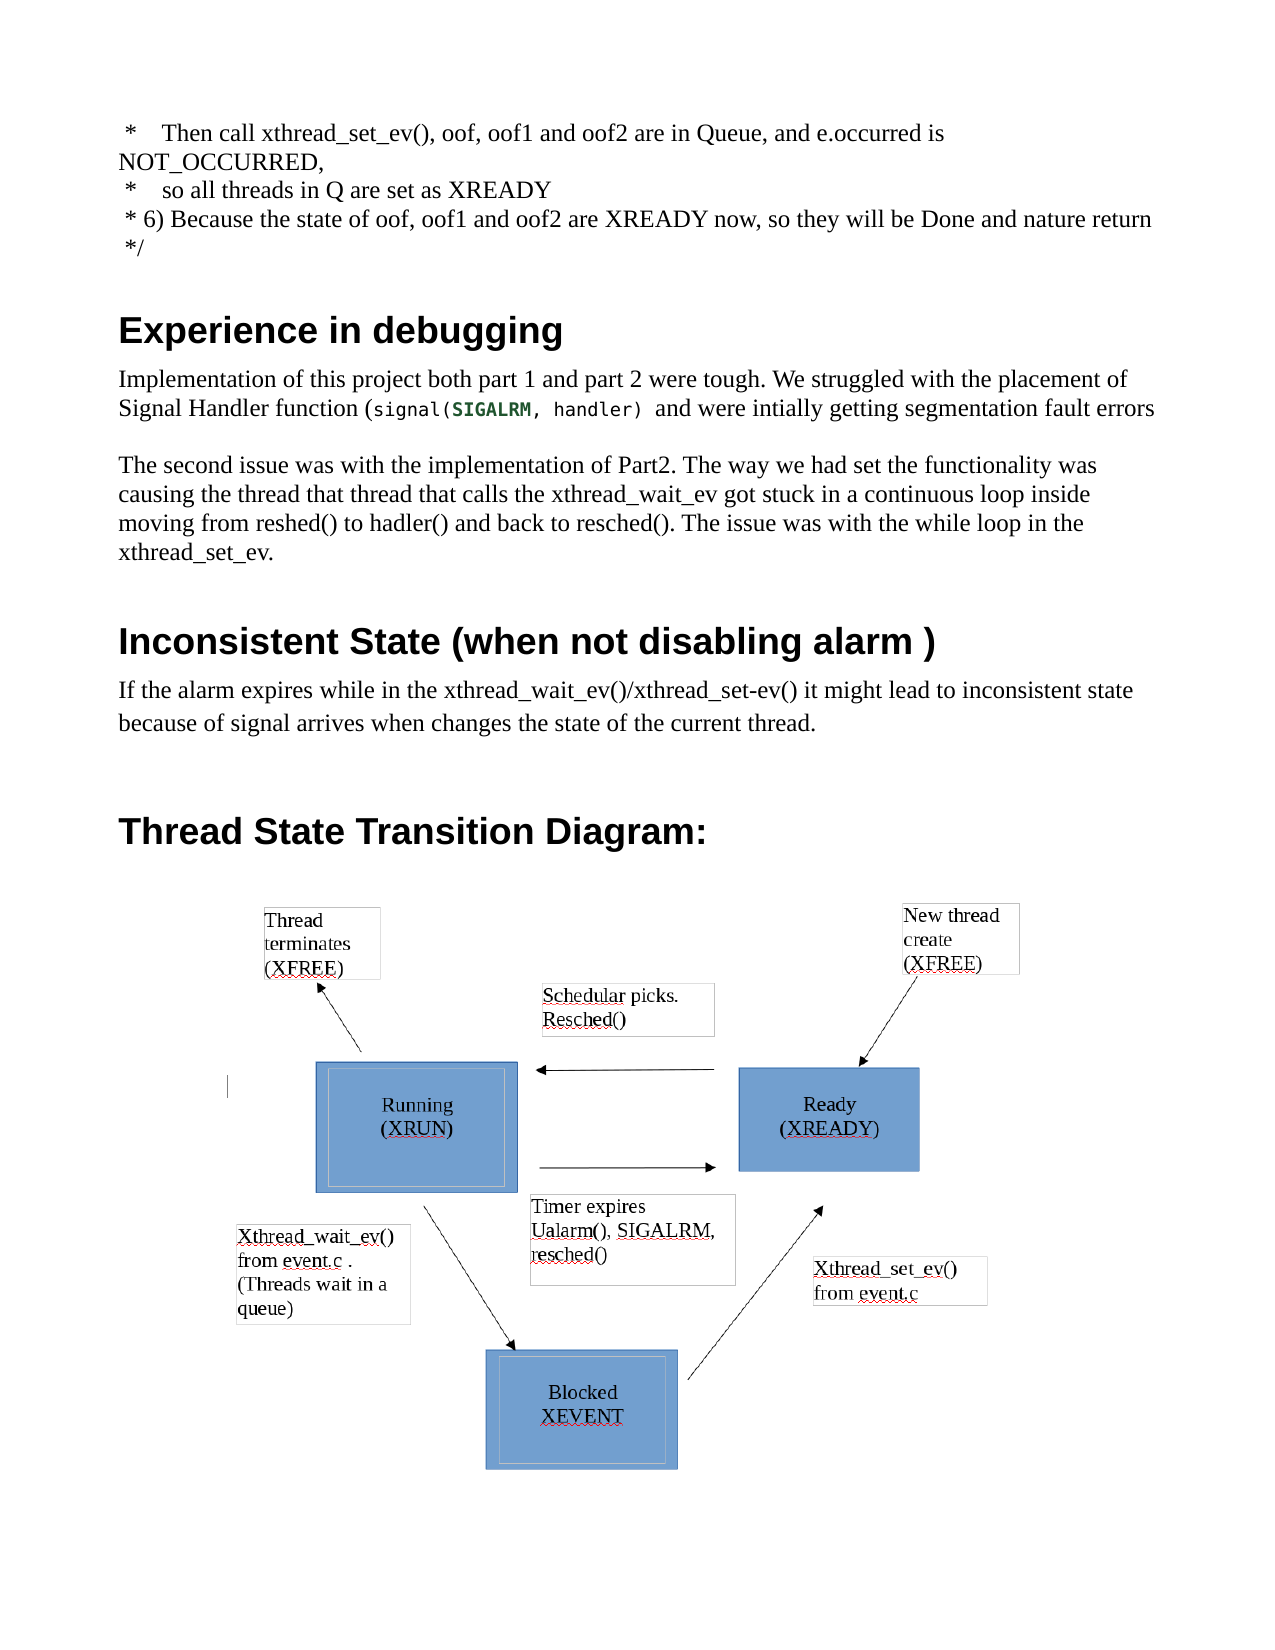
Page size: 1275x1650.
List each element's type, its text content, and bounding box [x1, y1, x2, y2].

text * so all threads in Q are set as XREADY [118, 176, 1157, 204]
picture [211, 865, 1064, 1487]
subtitle Experience in debugging [118, 309, 1157, 352]
subtitle Thread State Transition Diagram: [118, 809, 1157, 852]
list If the alarm expires while in the xthread_wait_ev()/xthread_set-ev() it might lead to inconsistent state because of signal arrives when changes the state of the current thread. [118, 675, 1157, 737]
text * 6) Because the state of oof, oof1 and oof2 are XREADY now, so they will be Done and nature return [118, 204, 1157, 233]
subtitle Inconsistent State (when not disabling alarm ) [118, 619, 1157, 662]
list The second issue was with the implementation of Part2. The way we had set the functionality was causing the thread that thread that calls the xthread_wait_ev got stuck in a continuous loop inside moving from reshed() to hadler() and back to resched(). The issue was with the while loop in the xthread_set_ev. [118, 451, 1157, 566]
list Implementation of this project both part 1 and part 2 were tough. We struggled with the placement of Signal Handler function (signal(SIGALRM, handler) and were intially getting segmentation fault errors [118, 364, 1157, 422]
text * Then call xthread_set_ev(), oof, oof1 and oof2 are in Queue, and e.occurred is NOT_OCCURRED, [118, 118, 1157, 176]
text */ [118, 233, 1157, 262]
